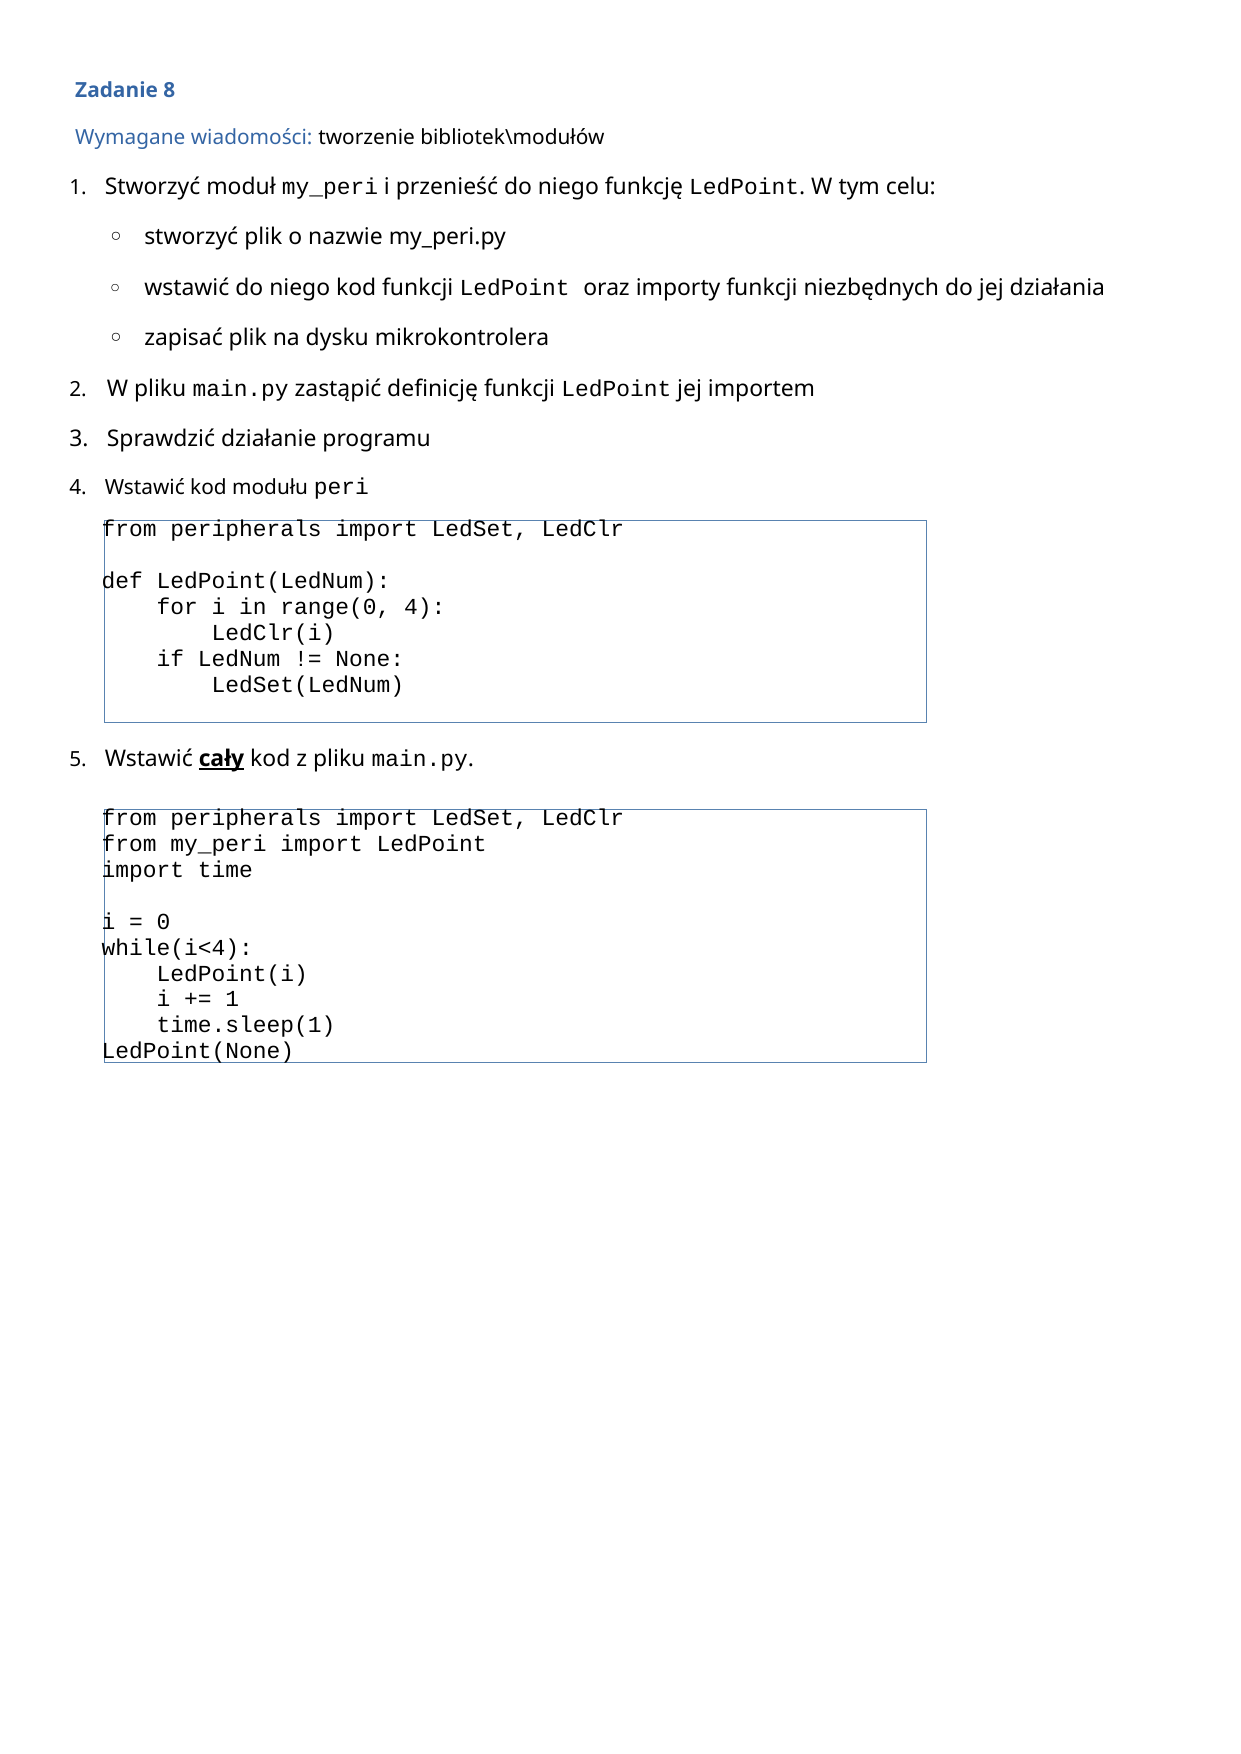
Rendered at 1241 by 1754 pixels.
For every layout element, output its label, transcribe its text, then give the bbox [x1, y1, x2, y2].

text Wymagane wiadomości: tworzenie bibliotek\modułów [75, 122, 1165, 151]
list zapisać plik na dysku mikrokontrolera [107, 321, 1165, 352]
list stworzyć plik o nazwie my_peri.py [107, 220, 1165, 251]
list W pliku main.py zastąpić definicję funkcji LedPoint jej importem [69, 371, 1165, 403]
text Zadanie 8 [75, 75, 1165, 103]
list Wstawić kod modułu peri [69, 472, 1165, 502]
list Stworzyć moduł my_peri i przenieść do niego funkcję LedPoint. W tym celu: [69, 169, 1165, 201]
list Sprawdzić działanie programu [69, 422, 1165, 453]
list Wstawić cały kod z pliku main.py. [69, 742, 1165, 1063]
list wstawić do niego kod funkcji LedPoint oraz importy funkcji niezbędnych do jej działania [107, 271, 1165, 302]
